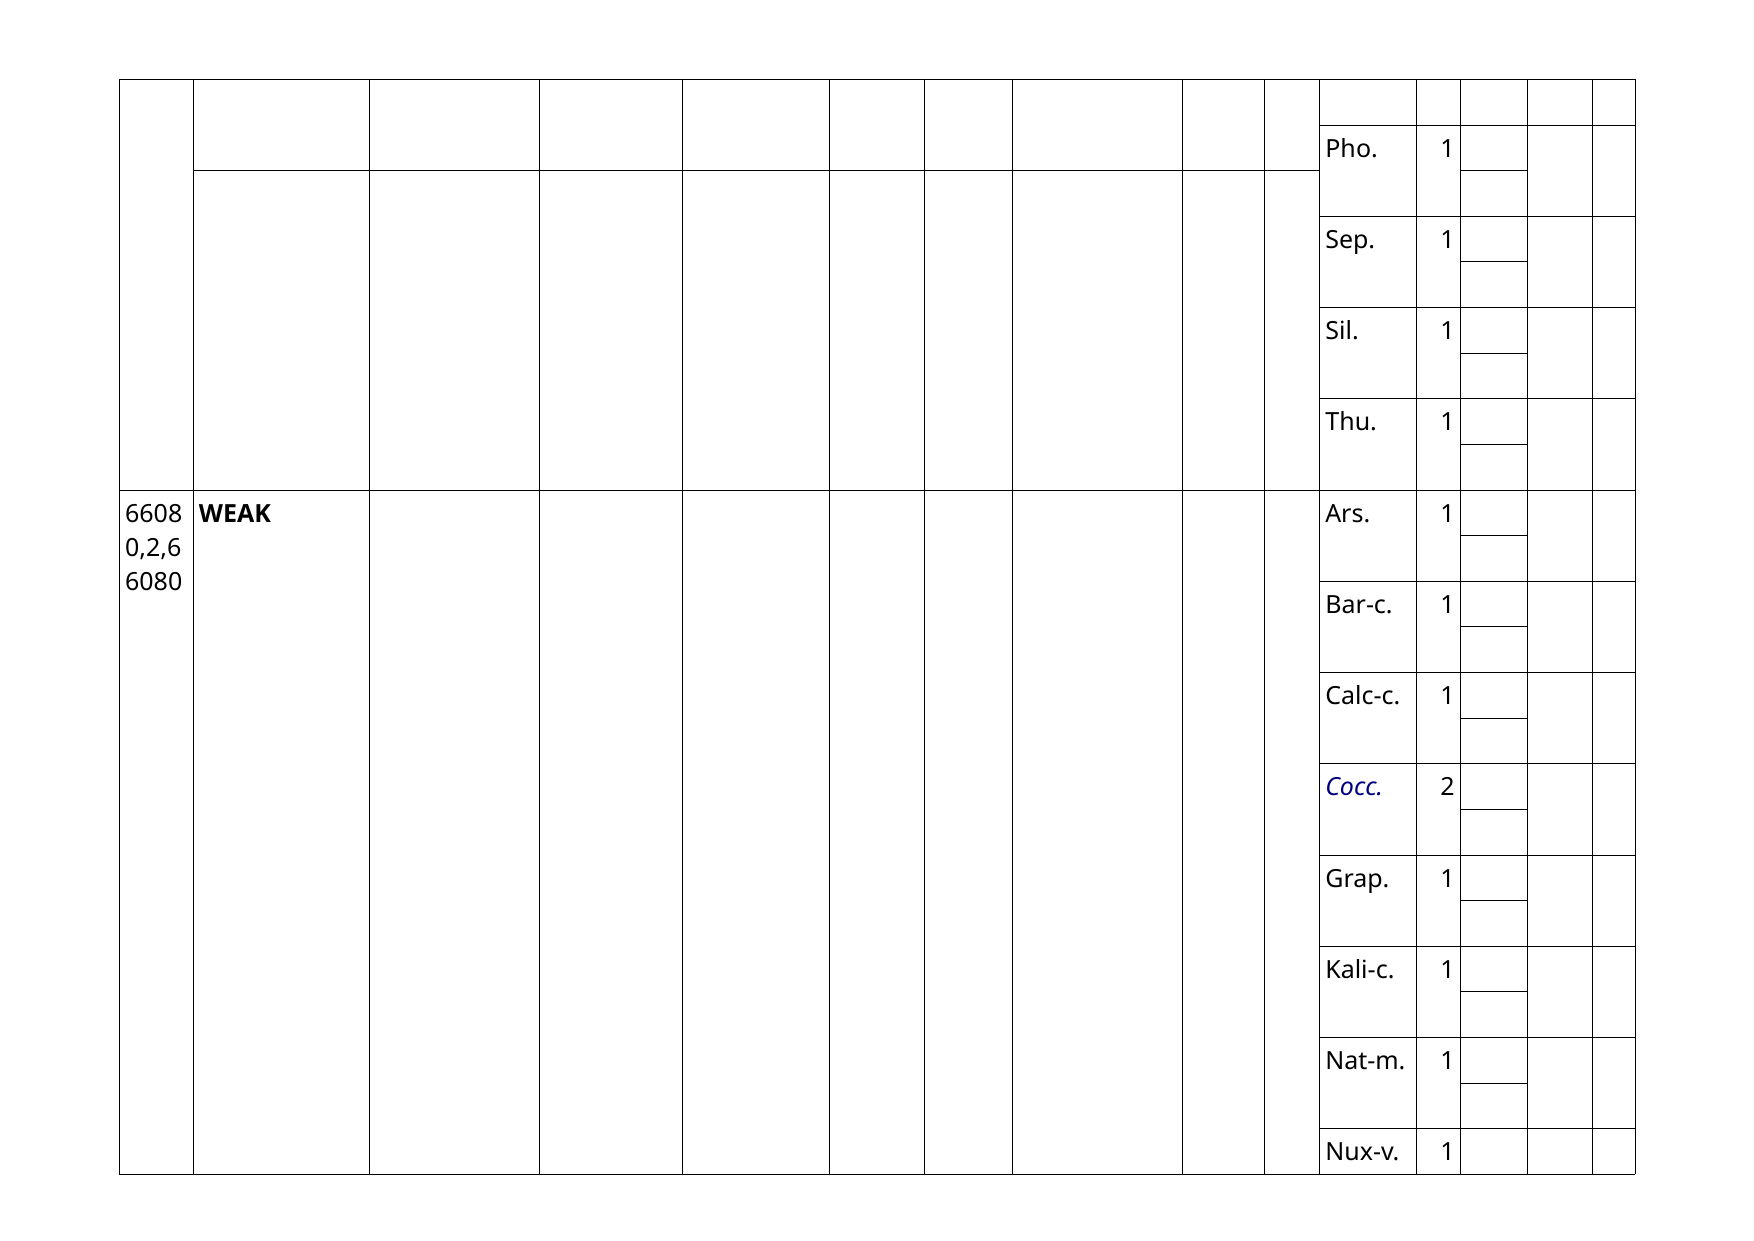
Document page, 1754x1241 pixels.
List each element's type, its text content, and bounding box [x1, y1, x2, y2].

table_cell [1461, 1129, 1527, 1174]
table_cell 1 [1417, 1129, 1460, 1174]
table_cell [1593, 673, 1635, 763]
table_cell [1528, 80, 1592, 124]
table_cell 1 [1417, 217, 1460, 307]
table_cell [1461, 764, 1527, 809]
table_cell [1461, 262, 1527, 307]
table_cell [1461, 1038, 1527, 1083]
table_cell Ars. [1320, 491, 1416, 581]
table_cell [1417, 80, 1460, 124]
table_cell [1461, 399, 1527, 444]
table_cell [370, 171, 539, 489]
table_cell [1593, 764, 1635, 854]
table_cell [1528, 217, 1592, 307]
table_cell [1461, 901, 1527, 946]
table_cell [1013, 171, 1182, 489]
table_cell Nat-m. [1320, 1038, 1416, 1128]
table_cell 2 [1417, 764, 1460, 854]
table_cell [1461, 673, 1527, 718]
table_cell [1528, 947, 1592, 1037]
table_cell [1528, 582, 1592, 672]
table_cell [1265, 491, 1319, 1174]
table_cell [1461, 1084, 1527, 1128]
table_cell [1265, 171, 1319, 489]
table_cell weak [194, 491, 369, 1174]
table_cell [683, 491, 829, 1174]
table_cell 1 [1417, 673, 1460, 763]
table_cell [1593, 308, 1635, 398]
table_cell [1528, 1038, 1592, 1128]
table_cell 1 [1417, 308, 1460, 398]
table_cell [1461, 627, 1527, 672]
table_cell Sil. [1320, 308, 1416, 398]
table_cell [1461, 582, 1527, 626]
table_cell [1528, 673, 1592, 763]
table_cell [1183, 171, 1264, 489]
table_cell [540, 491, 682, 1174]
table_cell [683, 80, 829, 170]
table_cell [1461, 445, 1527, 489]
table_cell [1528, 308, 1592, 398]
table_cell [1593, 947, 1635, 1037]
table_cell [1461, 536, 1527, 581]
table_cell 1 [1417, 126, 1460, 216]
table_cell [1461, 491, 1527, 535]
table_cell [1593, 856, 1635, 946]
table_cell [1461, 992, 1527, 1037]
table_cell [120, 80, 193, 489]
table_cell [370, 80, 539, 170]
table_cell [1593, 582, 1635, 672]
table_cell [1593, 399, 1635, 489]
table_cell Sep. [1320, 217, 1416, 307]
table_cell Kali-c. [1320, 947, 1416, 1037]
table_cell [1461, 217, 1527, 261]
table_cell [1593, 1129, 1635, 1174]
table_cell [830, 171, 924, 489]
table_cell [1593, 80, 1635, 124]
table_cell [1528, 856, 1592, 946]
table_cell [540, 80, 682, 170]
table_cell [540, 171, 682, 489]
table_cell Cocc. [1320, 764, 1416, 854]
table_cell Thu. [1320, 399, 1416, 489]
table_cell Pho. [1320, 126, 1416, 216]
table_cell [925, 491, 1012, 1174]
table_cell [1461, 354, 1527, 398]
table_cell [1265, 80, 1319, 170]
table_cell [1013, 80, 1182, 170]
table_cell Bar-c. [1320, 582, 1416, 672]
table_cell [830, 491, 924, 1174]
table_cell [1593, 491, 1635, 581]
table_cell [194, 80, 369, 170]
table_cell [370, 491, 539, 1174]
table_cell [1461, 126, 1527, 170]
table_cell [1461, 171, 1527, 216]
table_cell [1461, 810, 1527, 854]
table_cell [683, 171, 829, 489]
table_cell [830, 80, 924, 170]
table_cell [1461, 947, 1527, 991]
table_cell 1 [1417, 399, 1460, 489]
table_cell [925, 171, 1012, 489]
table_cell [1593, 217, 1635, 307]
table_cell 1 [1417, 491, 1460, 581]
table_cell [1461, 308, 1527, 353]
table_cell 1 [1417, 856, 1460, 946]
table_cell [1528, 126, 1592, 216]
table_cell [1183, 80, 1264, 170]
table_cell [1183, 491, 1264, 1174]
table_cell 1 [1417, 582, 1460, 672]
table_cell [1593, 126, 1635, 216]
table_cell [1528, 1129, 1592, 1174]
table_cell [194, 171, 369, 489]
table_cell 1 [1417, 947, 1460, 1037]
table_cell Calc-c. [1320, 673, 1416, 763]
table_cell [1528, 491, 1592, 581]
table_cell [1461, 80, 1527, 124]
table_cell [1320, 80, 1416, 124]
table_cell Grap. [1320, 856, 1416, 946]
table_cell [1013, 491, 1182, 1174]
table_cell Nux-v. [1320, 1129, 1416, 1174]
table_cell 1 [1417, 1038, 1460, 1128]
table_cell [1528, 764, 1592, 854]
table_cell 66080,2,66080 [120, 491, 193, 1174]
table_cell [1528, 399, 1592, 489]
table_cell [1593, 1038, 1635, 1128]
table_cell [1461, 856, 1527, 900]
table_cell [925, 80, 1012, 170]
table_cell [1461, 719, 1527, 763]
